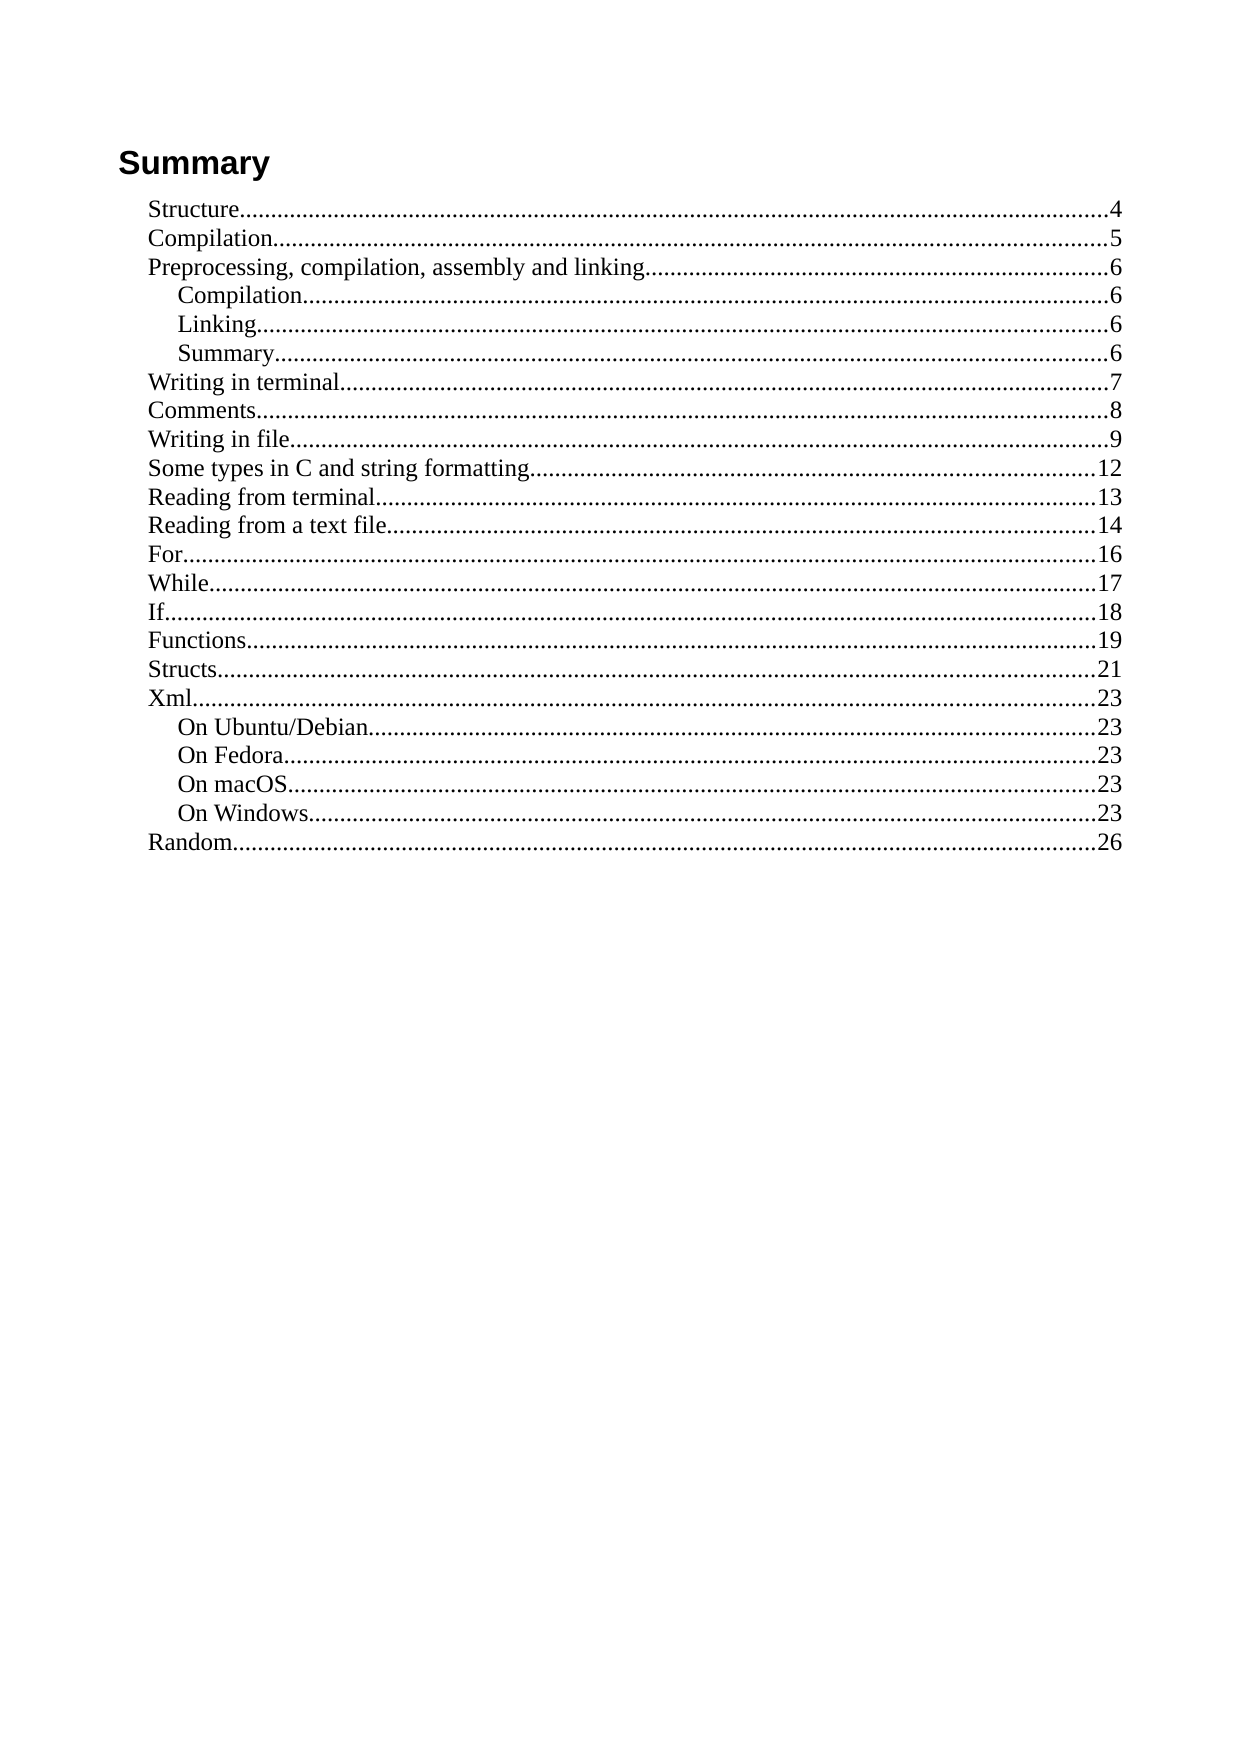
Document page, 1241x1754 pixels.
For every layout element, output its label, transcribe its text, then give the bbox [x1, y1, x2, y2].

text Xml 23 [148, 683, 1122, 712]
text Writing in terminal 7 [148, 367, 1122, 395]
text Comments 8 [148, 395, 1122, 424]
text Writing in file 9 [148, 424, 1122, 453]
subtitle Summary [118, 143, 1122, 182]
text Random 26 [148, 827, 1122, 855]
text Reading from a text file 14 [148, 510, 1122, 539]
text Summary 6 [177, 338, 1122, 367]
text Preprocessing, compilation, assembly and linking 6 [148, 252, 1122, 280]
text While 17 [148, 568, 1122, 597]
text Structs 21 [148, 654, 1122, 683]
text On Ubuntu/Debian 23 [177, 712, 1122, 740]
text Compilation 6 [177, 280, 1122, 309]
text Compilation 5 [148, 223, 1122, 252]
text On macOS 23 [177, 769, 1122, 798]
text On Windows 23 [177, 798, 1122, 827]
text For 16 [148, 539, 1122, 568]
text Some types in C and string formatting 12 [148, 453, 1122, 482]
text Linking 6 [177, 309, 1122, 338]
text Functions 19 [148, 625, 1122, 654]
text Structure 4 [148, 194, 1122, 223]
text On Fedora 23 [177, 740, 1122, 769]
text Reading from terminal 13 [148, 482, 1122, 510]
text If 18 [148, 597, 1122, 625]
